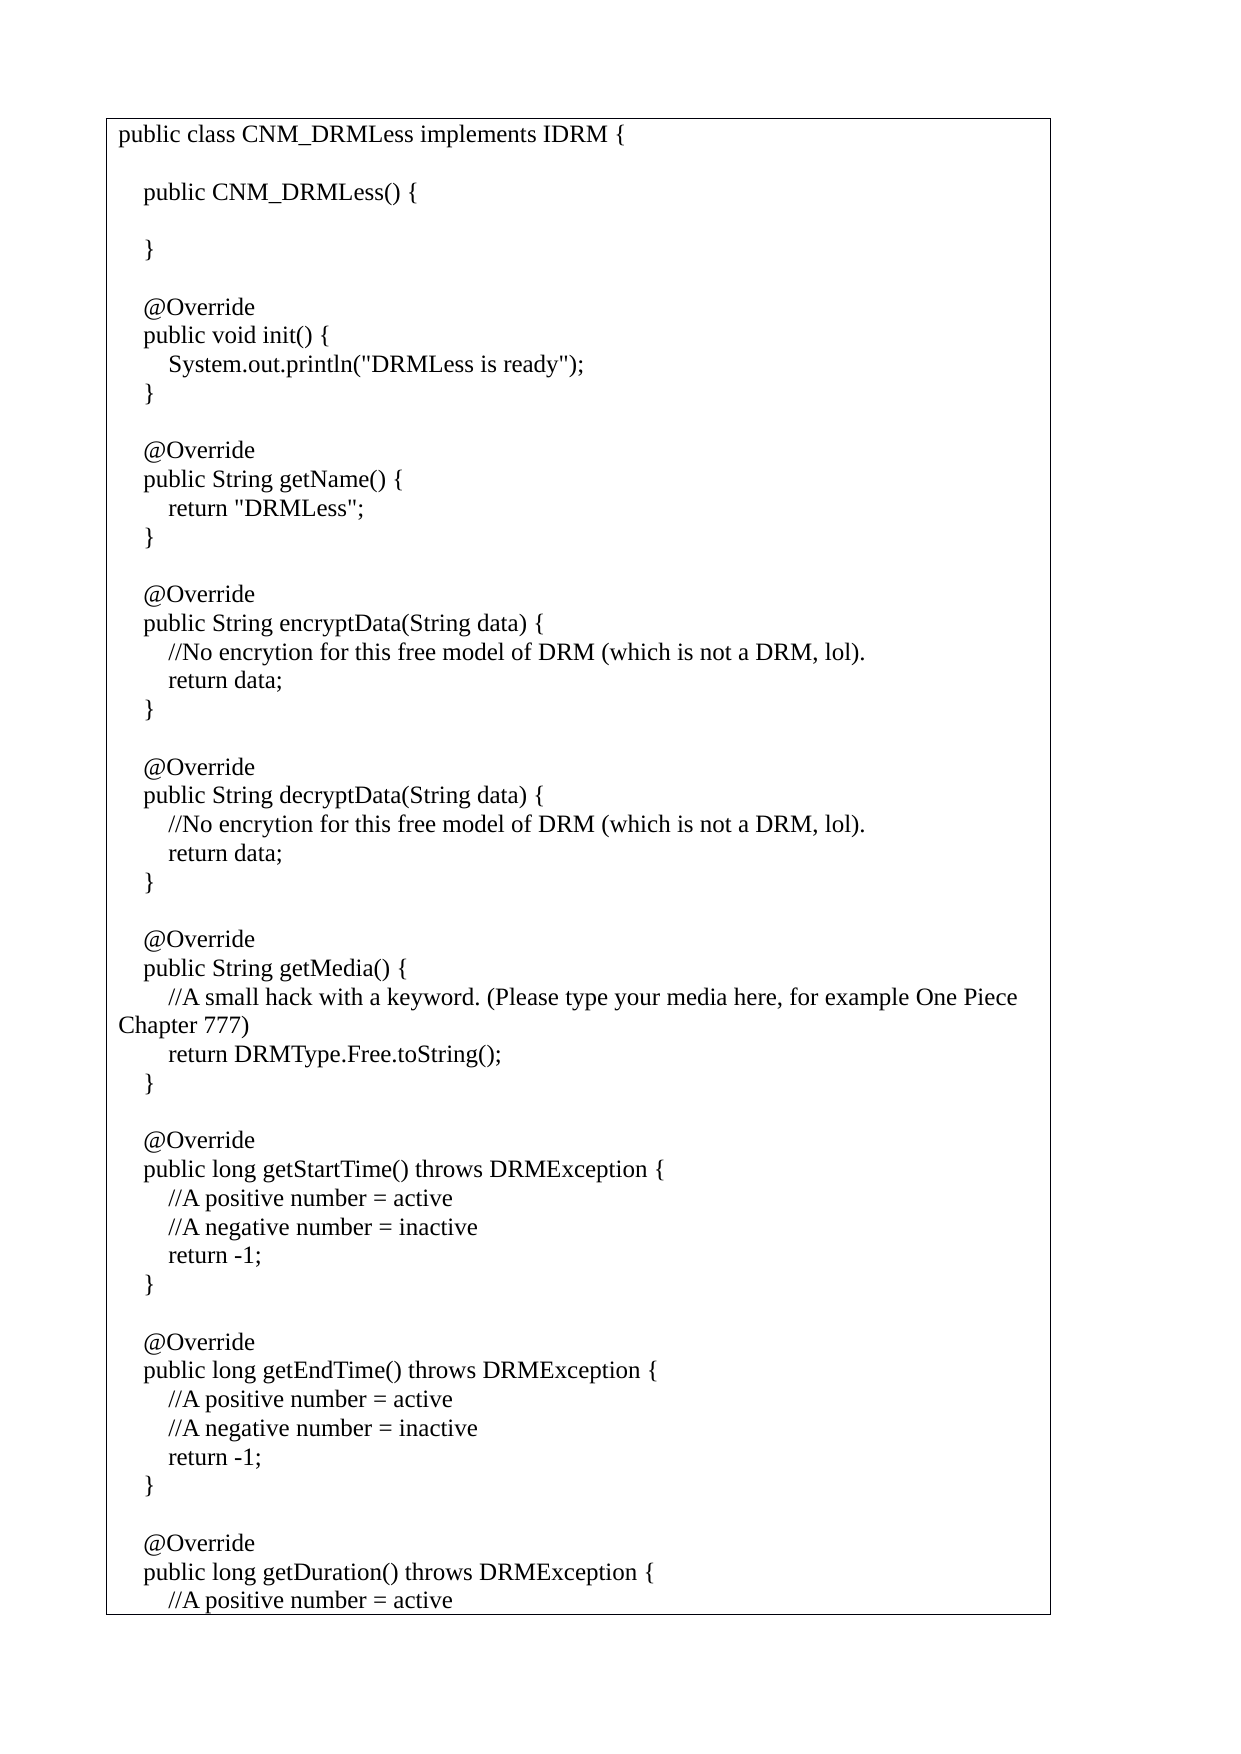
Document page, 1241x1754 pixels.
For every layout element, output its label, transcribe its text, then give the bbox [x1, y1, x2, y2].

table_header public class CNM_DRMLess implements IDRM { public CNM_DRMLess() { } @Override public void init() { System.out.println("DRMLess is ready"); } @Override public String getName() { return "DRMLess"; } @Override public String encryptData(String data) { //No encrytion for this free model of DRM (which is not a DRM, lol). return data; } @Override public String decryptData(String data) { //No encrytion for this free model of DRM (which is not a DRM, lol). return data; } @Override public String getMedia() { //A small hack with a keyword. (Please type your media here, for example One Piece Chapter 777) return DRMType.Free.toString(); } @Override public long getStartTime() throws DRMException { //A positive number = active //A negative number = inactive return -1; } @Override public long getEndTime() throws DRMException { //A positive number = active //A negative number = inactive return -1; } @Override public long getDuration() throws DRMException { //A positive number = active [107, 119, 1050, 1614]
